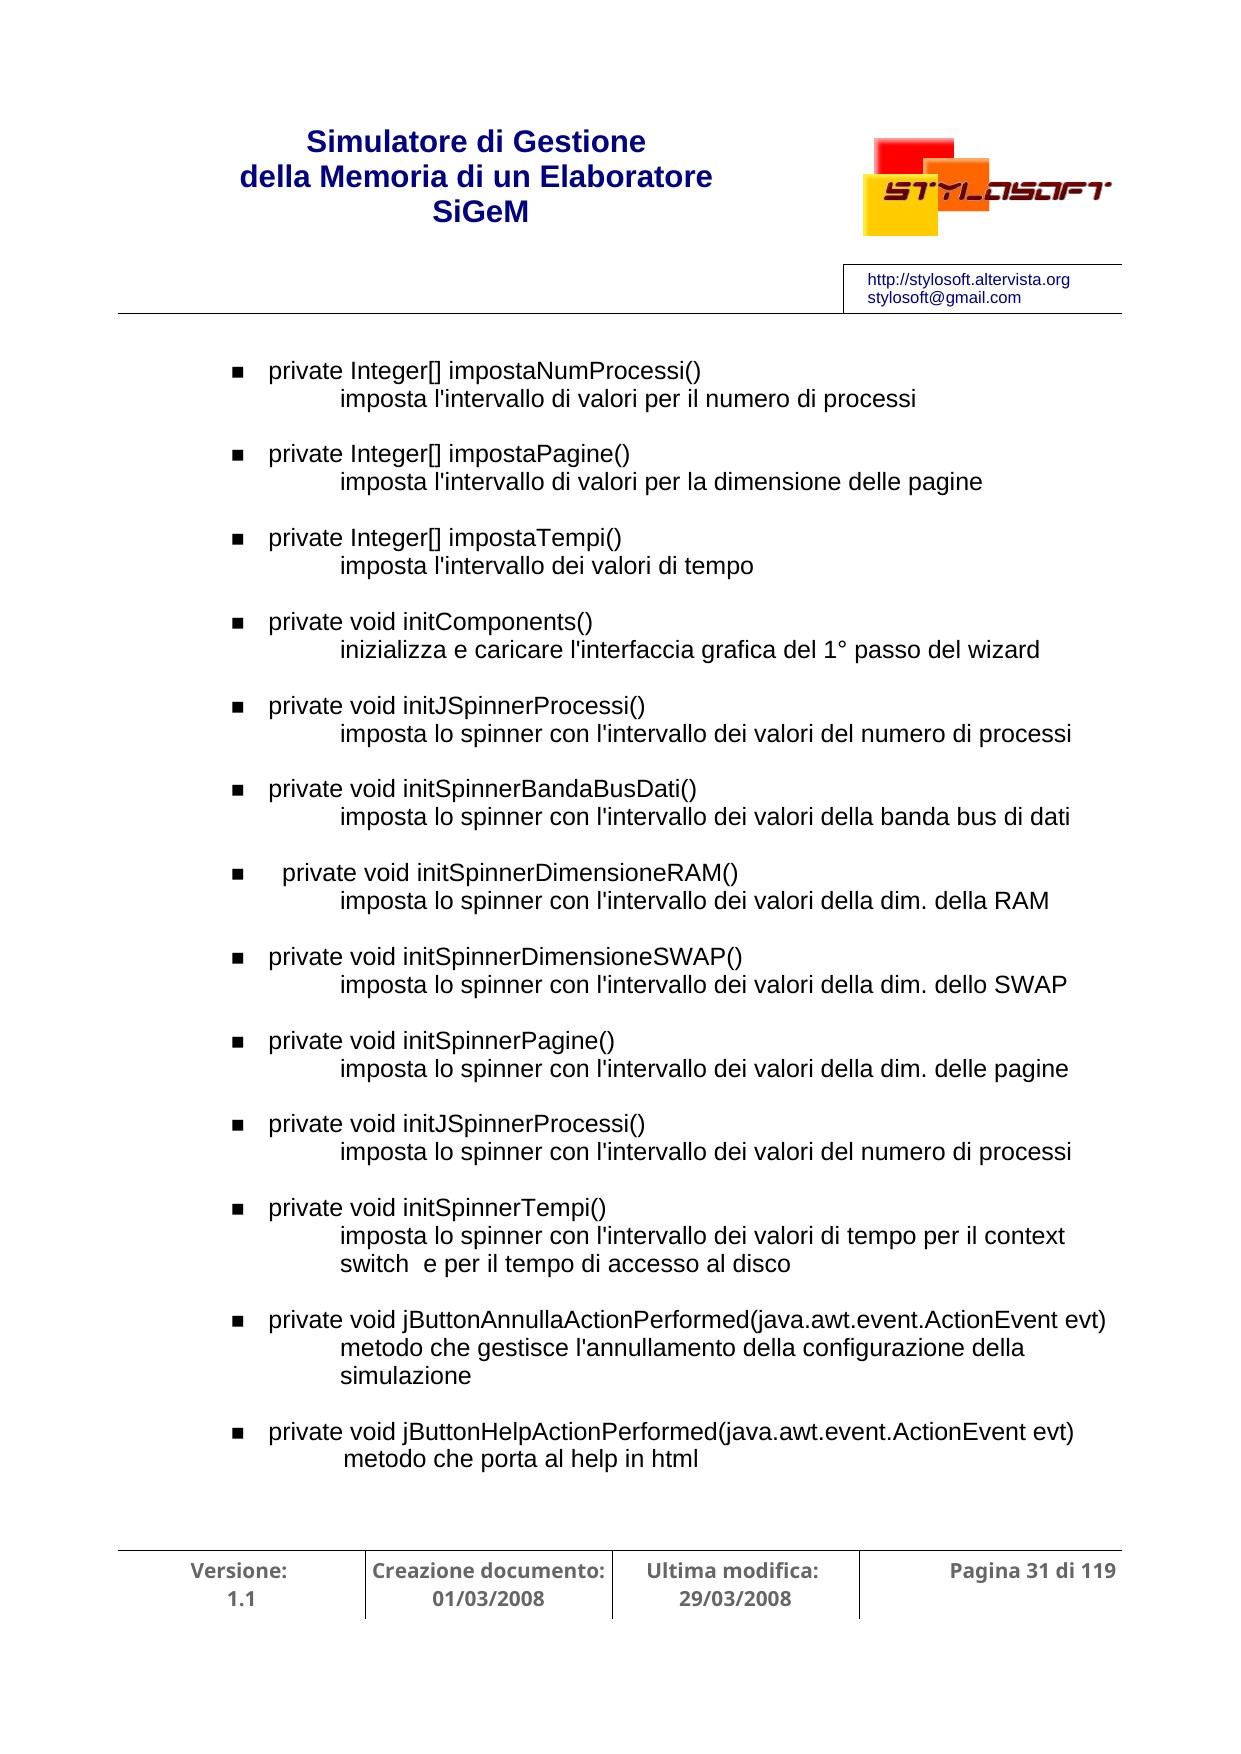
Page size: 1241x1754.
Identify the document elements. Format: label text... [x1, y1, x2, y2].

text imposta lo spinner con l'intervallo dei valori del numero di processi [118, 1054, 1122, 1082]
text inizializza e caricare l'interfaccia grafica del 1° passo del wizard [118, 552, 1122, 580]
text imposta lo spinner con l'intervallo dei valori di tempo per il context switch e per il tempo di accesso al disco [118, 1138, 1122, 1194]
list private void initSpinnerTempi() [231, 1110, 1122, 1138]
list metodo che porta al help in html [306, 1362, 1122, 1389]
list private void initSpinnerPagine() [231, 943, 1122, 971]
list private void initSpinnerDimensioneRAM() [231, 775, 1122, 803]
list private void initSpinnerBandaBusDati() [231, 692, 1122, 719]
text imposta lo spinner con l'intervallo dei valori della dim. della RAM [118, 803, 1122, 831]
list private Integer[] impostaPagine() [231, 357, 1122, 384]
list private void jButtonAnnullaActionPerformed(java.awt.event.ActionEvent evt) [231, 1222, 1122, 1250]
list private void jButtonHelpActionPerformed(java.awt.event.ActionEvent evt) [231, 1334, 1122, 1362]
list private Integer[] impostaTempi() [231, 440, 1122, 468]
text imposta lo spinner con l'intervallo dei valori della dim. delle pagine [118, 971, 1122, 999]
list private void initComponents() [231, 524, 1122, 552]
list metodo che gestisce il caricamento del 2° passo del wizard e salva i valori impostati nel 1° passo [306, 1417, 1122, 1473]
text imposta l'intervallo dei valori di tempo [118, 468, 1122, 496]
list private void initJSpinnerProcessi() [231, 608, 1122, 636]
picture [848, 123, 1117, 247]
text imposta l'intervallo di valori per la dimensione delle pagine [118, 384, 1122, 412]
text imposta lo spinner con l'intervallo dei valori del numero di processi [118, 636, 1122, 664]
text imposta lo spinner con l'intervallo dei valori della banda bus di dati [118, 719, 1122, 747]
list private void initJSpinnerProcessi() [231, 1027, 1122, 1054]
list private void initSpinnerDimensioneSWAP() [231, 859, 1122, 887]
text metodo che gestisce l'annullamento della configurazione della simulazione [118, 1250, 1122, 1306]
list private void jButtonAvantiActionPerformed(java.awt.event.ActionEvent evt) [231, 1389, 1122, 1417]
text imposta lo spinner con l'intervallo dei valori della dim. dello SWAP [118, 887, 1122, 915]
